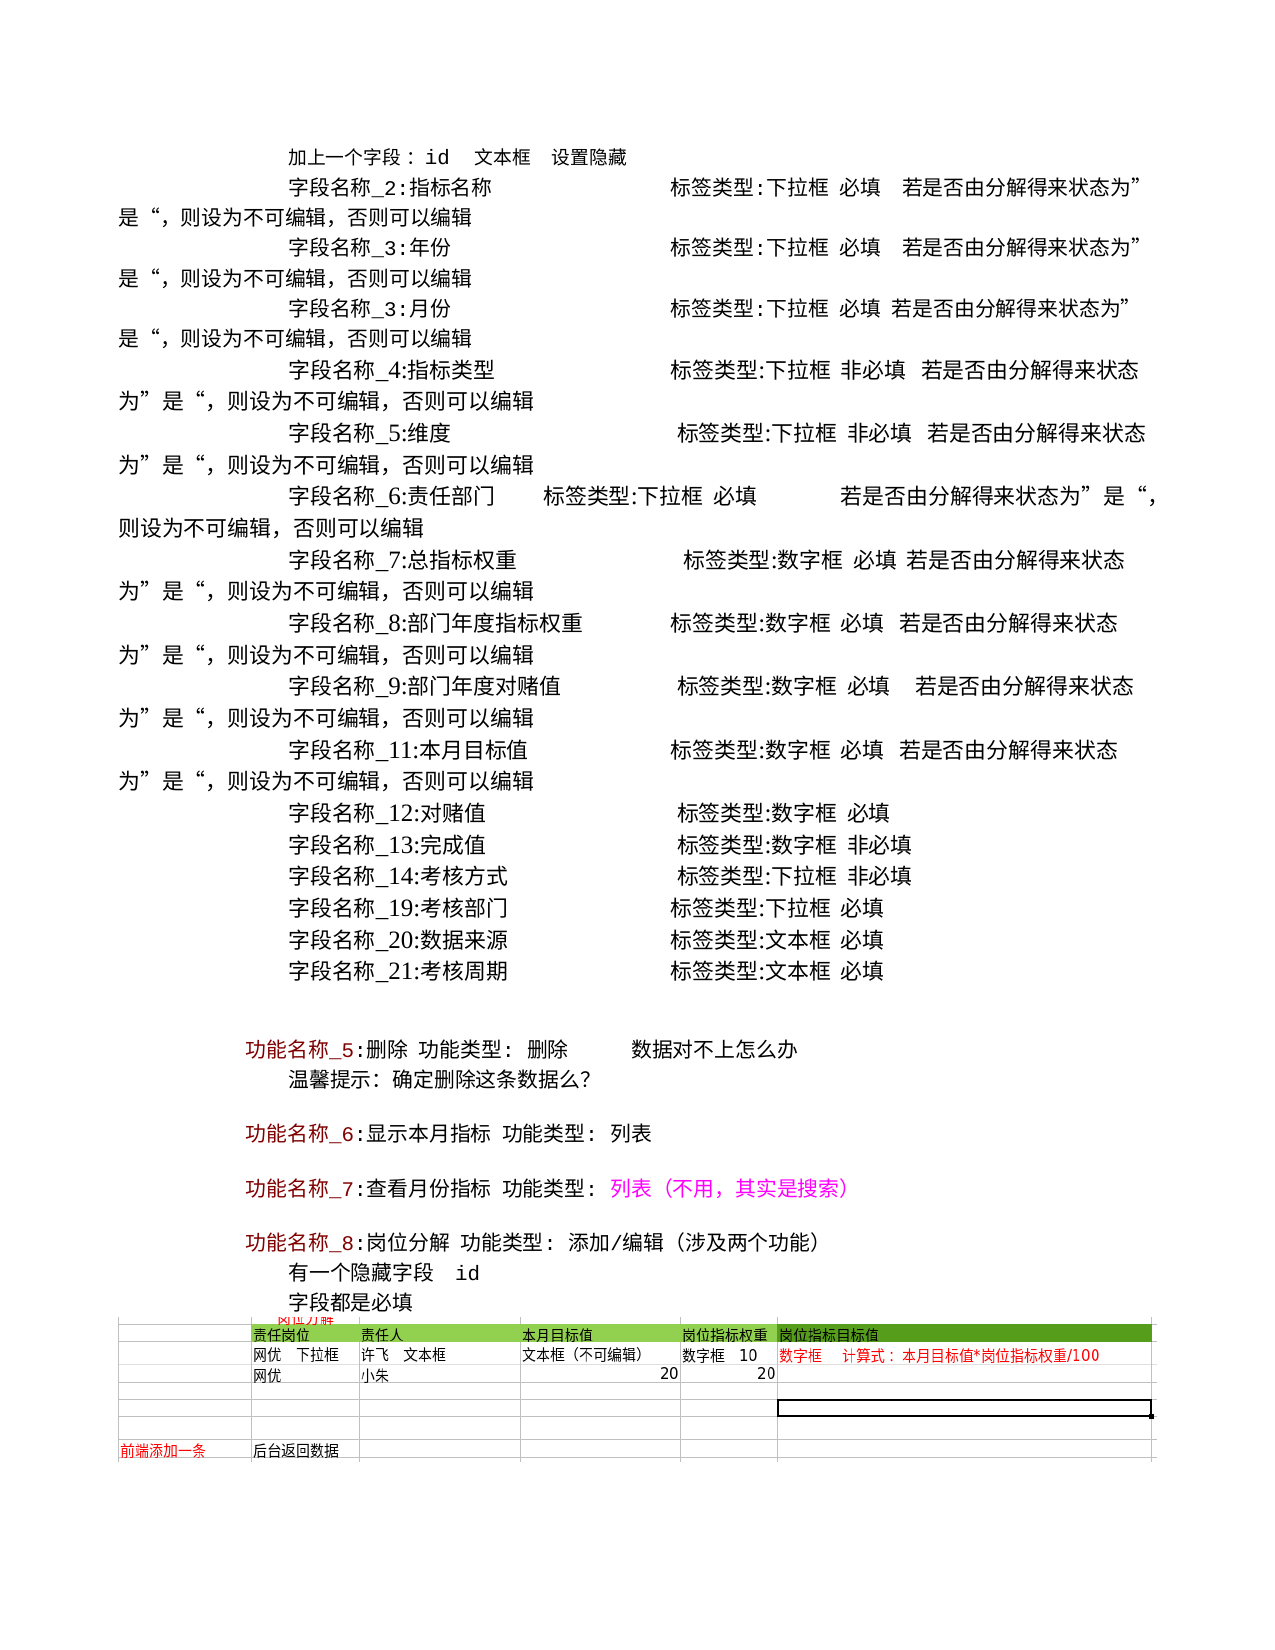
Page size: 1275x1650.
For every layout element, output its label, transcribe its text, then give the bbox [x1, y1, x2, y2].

text 字段名称_5:维度 标签类型:下拉框 非必填 若是否由分解得来状态为”是“，则设为不可编辑，否则可以编辑 [118, 416, 1157, 479]
text 功能名称_5:删除 功能类型: 删除 数据对不上怎么办 [118, 1033, 1157, 1064]
text 字段都是必填 [118, 1287, 1157, 1317]
text 字段名称_7:总指标权重 标签类型:数字框 必填 若是否由分解得来状态为”是“，则设为不可编辑，否则可以编辑 [118, 543, 1157, 606]
text 温馨提示：确定删除这条数据么？ [118, 1064, 1157, 1094]
text 字段名称_2:指标名称 标签类型:下拉框 必填 若是否由分解得来状态为”是“，则设为不可编辑，否则可以编辑 [118, 171, 1157, 231]
text 功能名称_6:显示本月指标 功能类型: 列表 [118, 1118, 1157, 1148]
text 字段名称_8:部门年度指标权重 标签类型:数字框 必填 若是否由分解得来状态为”是“，则设为不可编辑，否则可以编辑 [118, 606, 1157, 669]
text 字段名称_4:指标类型 标签类型:下拉框 非必填 若是否由分解得来状态为”是“，则设为不可编辑，否则可以编辑 [118, 353, 1157, 416]
text 字段名称_21:考核周期 标签类型:文本框 必填 [118, 954, 1157, 986]
text 字段名称_14:考核方式 标签类型:下拉框 非必填 [118, 859, 1157, 891]
text 功能名称_8:岗位分解 功能类型: 添加/编辑（涉及两个功能） [118, 1226, 1157, 1256]
text 有一个隐藏字段 id [118, 1256, 1157, 1287]
text 功能名称_7:查看月份指标 功能类型: 列表（不用，其实是搜索） [118, 1172, 1157, 1202]
text 字段名称_13:完成值 标签类型:数字框 非必填 [118, 828, 1157, 859]
text 字段名称_20:数据来源 标签类型:文本框 必填 [118, 923, 1157, 954]
text 字段名称_6:责任部门 标签类型:下拉框 必填 若是否由分解得来状态为”是“，则设为不可编辑，否则可以编辑 [118, 479, 1157, 543]
text 字段名称_9:部门年度对赌值 标签类型:数字框 必填 若是否由分解得来状态为”是“，则设为不可编辑，否则可以编辑 [118, 669, 1157, 733]
text 字段名称_3:月份 标签类型:下拉框 必填 若是否由分解得来状态为”是“，则设为不可编辑，否则可以编辑 [118, 292, 1157, 353]
text 加上一个字段 ：id 文本框 设置隐藏 [118, 147, 1157, 171]
text 字段名称_3:年份 标签类型:下拉框 必填 若是否由分解得来状态为”是“，则设为不可编辑，否则可以编辑 [118, 231, 1157, 292]
picture [118, 1317, 1157, 1462]
text 字段名称_19:考核部门 标签类型:下拉框 必填 [118, 891, 1157, 923]
text 字段名称_11:本月目标值 标签类型:数字框 必填 若是否由分解得来状态为”是“，则设为不可编辑，否则可以编辑 [118, 733, 1157, 796]
text 字段名称_12:对赌值 标签类型:数字框 必填 [118, 796, 1157, 828]
